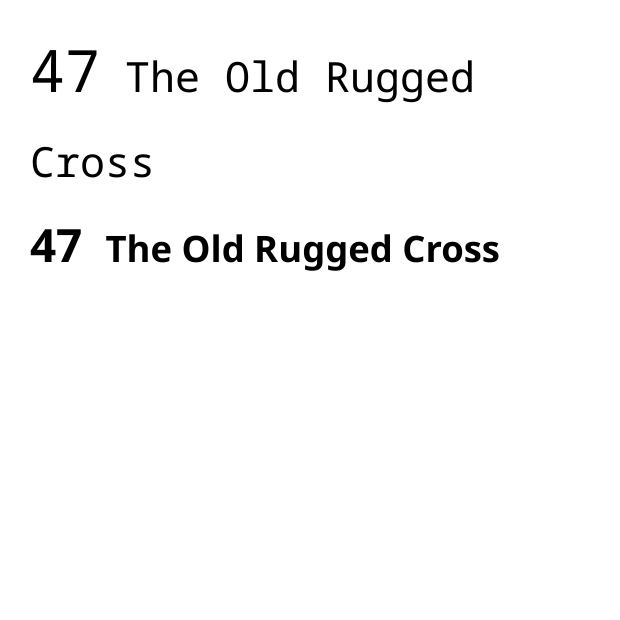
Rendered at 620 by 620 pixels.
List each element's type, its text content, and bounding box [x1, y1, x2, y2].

text 47 The Old Rugged Cross [30, 30, 589, 190]
text 47 The Old Rugged Cross [30, 214, 589, 276]
